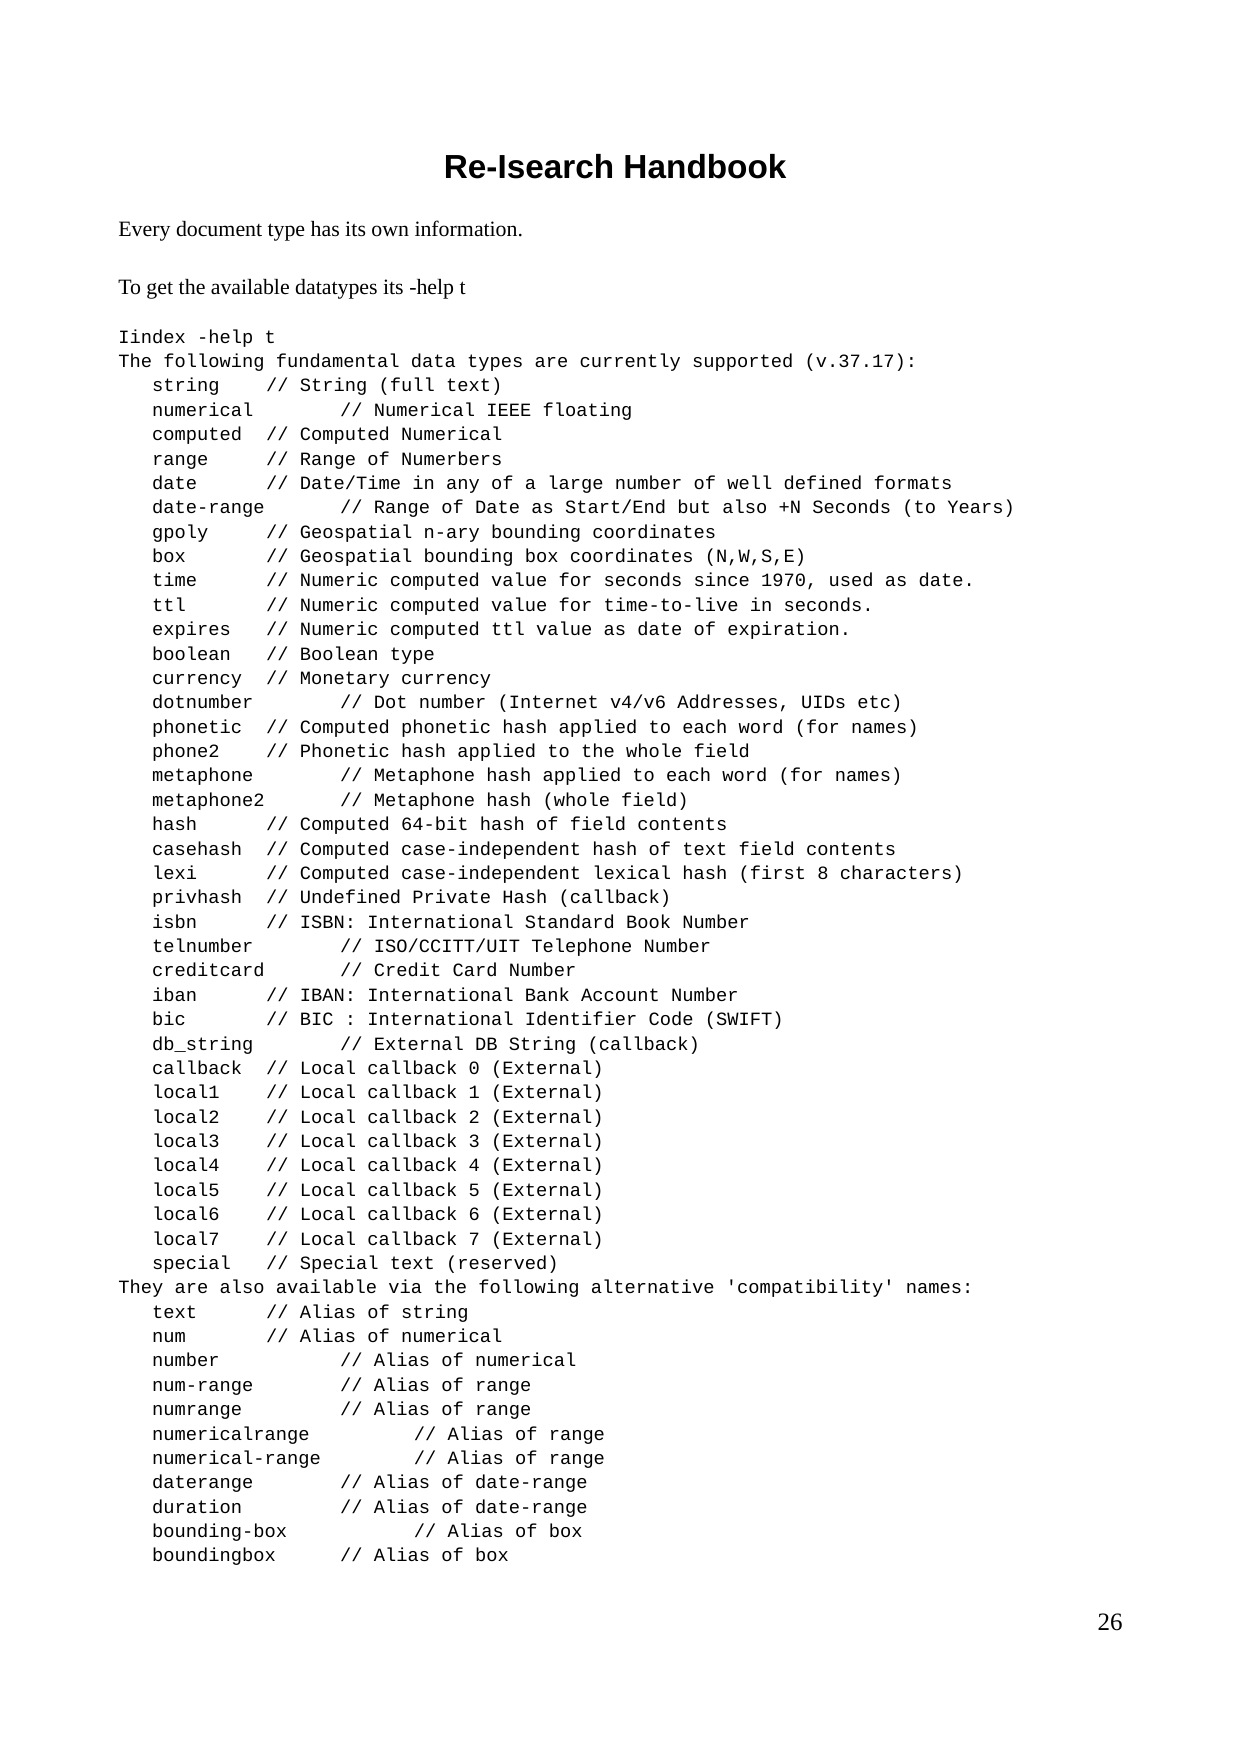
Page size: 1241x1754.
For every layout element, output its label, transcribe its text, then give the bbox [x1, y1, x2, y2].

text numerical-range // Alias of range [118, 1449, 1122, 1470]
text box // Geospatial bounding box coordinates (N,W,S,E) [118, 547, 1122, 568]
text To get the available datatypes its -help t [118, 274, 1122, 299]
text numerical // Numerical IEEE floating [118, 401, 1122, 422]
text date // Date/Time in any of a large number of well defined formats [118, 474, 1122, 495]
text range // Range of Numerbers [118, 449, 1122, 471]
text local5 // Local callback 5 (External) [118, 1181, 1122, 1202]
text numericalrange // Alias of range [118, 1424, 1122, 1446]
text numrange // Alias of range [118, 1400, 1122, 1421]
text local1 // Local callback 1 (External) [118, 1083, 1122, 1104]
text ttl // Numeric computed value for time-to-live in seconds. [118, 596, 1122, 617]
text local6 // Local callback 6 (External) [118, 1205, 1122, 1226]
text iban // IBAN: International Bank Account Number [118, 986, 1122, 1007]
text computed // Computed Numerical [118, 425, 1122, 446]
text hash // Computed 64-bit hash of field contents [118, 815, 1122, 836]
text They are also available via the following alternative 'compatibility' names: [118, 1278, 1122, 1299]
text callback // Local callback 0 (External) [118, 1059, 1122, 1080]
text duration // Alias of date-range [118, 1497, 1122, 1519]
text number // Alias of numerical [118, 1351, 1122, 1372]
text The following fundamental data types are currently supported (v.37.17): [118, 352, 1122, 373]
text date-range // Range of Date as Start/End but also +N Seconds (to Years) [118, 498, 1122, 519]
text num // Alias of numerical [118, 1327, 1122, 1348]
text num-range // Alias of range [118, 1376, 1122, 1397]
text casehash // Computed case-independent hash of text field contents [118, 839, 1122, 861]
text Every document type has its own information. [118, 216, 1122, 241]
text isbn // ISBN: International Standard Book Number [118, 912, 1122, 934]
text currency // Monetary currency [118, 669, 1122, 690]
text gpoly // Geospatial n-ary bounding coordinates [118, 522, 1122, 544]
text boundingbox // Alias of box [118, 1546, 1122, 1567]
text special // Special text (reserved) [118, 1254, 1122, 1275]
text bounding-box // Alias of box [118, 1522, 1122, 1543]
text string // String (full text) [118, 376, 1122, 397]
text phonetic // Computed phonetic hash applied to each word (for names) [118, 717, 1122, 739]
text bic // BIC : International Identifier Code (SWIFT) [118, 1010, 1122, 1031]
text phone2 // Phonetic hash applied to the whole field [118, 742, 1122, 763]
text creditcard // Credit Card Number [118, 961, 1122, 982]
text text // Alias of string [118, 1302, 1122, 1324]
text local4 // Local callback 4 (External) [118, 1156, 1122, 1177]
text local7 // Local callback 7 (External) [118, 1229, 1122, 1251]
text Iindex -help t [118, 327, 1122, 349]
text metaphone // Metaphone hash applied to each word (for names) [118, 766, 1122, 787]
text local3 // Local callback 3 (External) [118, 1132, 1122, 1153]
text time // Numeric computed value for seconds since 1970, used as date. [118, 571, 1122, 592]
text local2 // Local callback 2 (External) [118, 1107, 1122, 1129]
text lexi // Computed case-independent lexical hash (first 8 characters) [118, 864, 1122, 885]
text metaphone2 // Metaphone hash (whole field) [118, 791, 1122, 812]
text expires // Numeric computed ttl value as date of expiration. [118, 620, 1122, 641]
text db_string // External DB String (callback) [118, 1034, 1122, 1056]
text telnumber // ISO/CCITT/UIT Telephone Number [118, 937, 1122, 958]
text boolean // Boolean type [118, 644, 1122, 666]
text daterange // Alias of date-range [118, 1473, 1122, 1494]
text privhash // Undefined Private Hash (callback) [118, 888, 1122, 909]
text dotnumber // Dot number (Internet v4/v6 Addresses, UIDs etc) [118, 693, 1122, 714]
